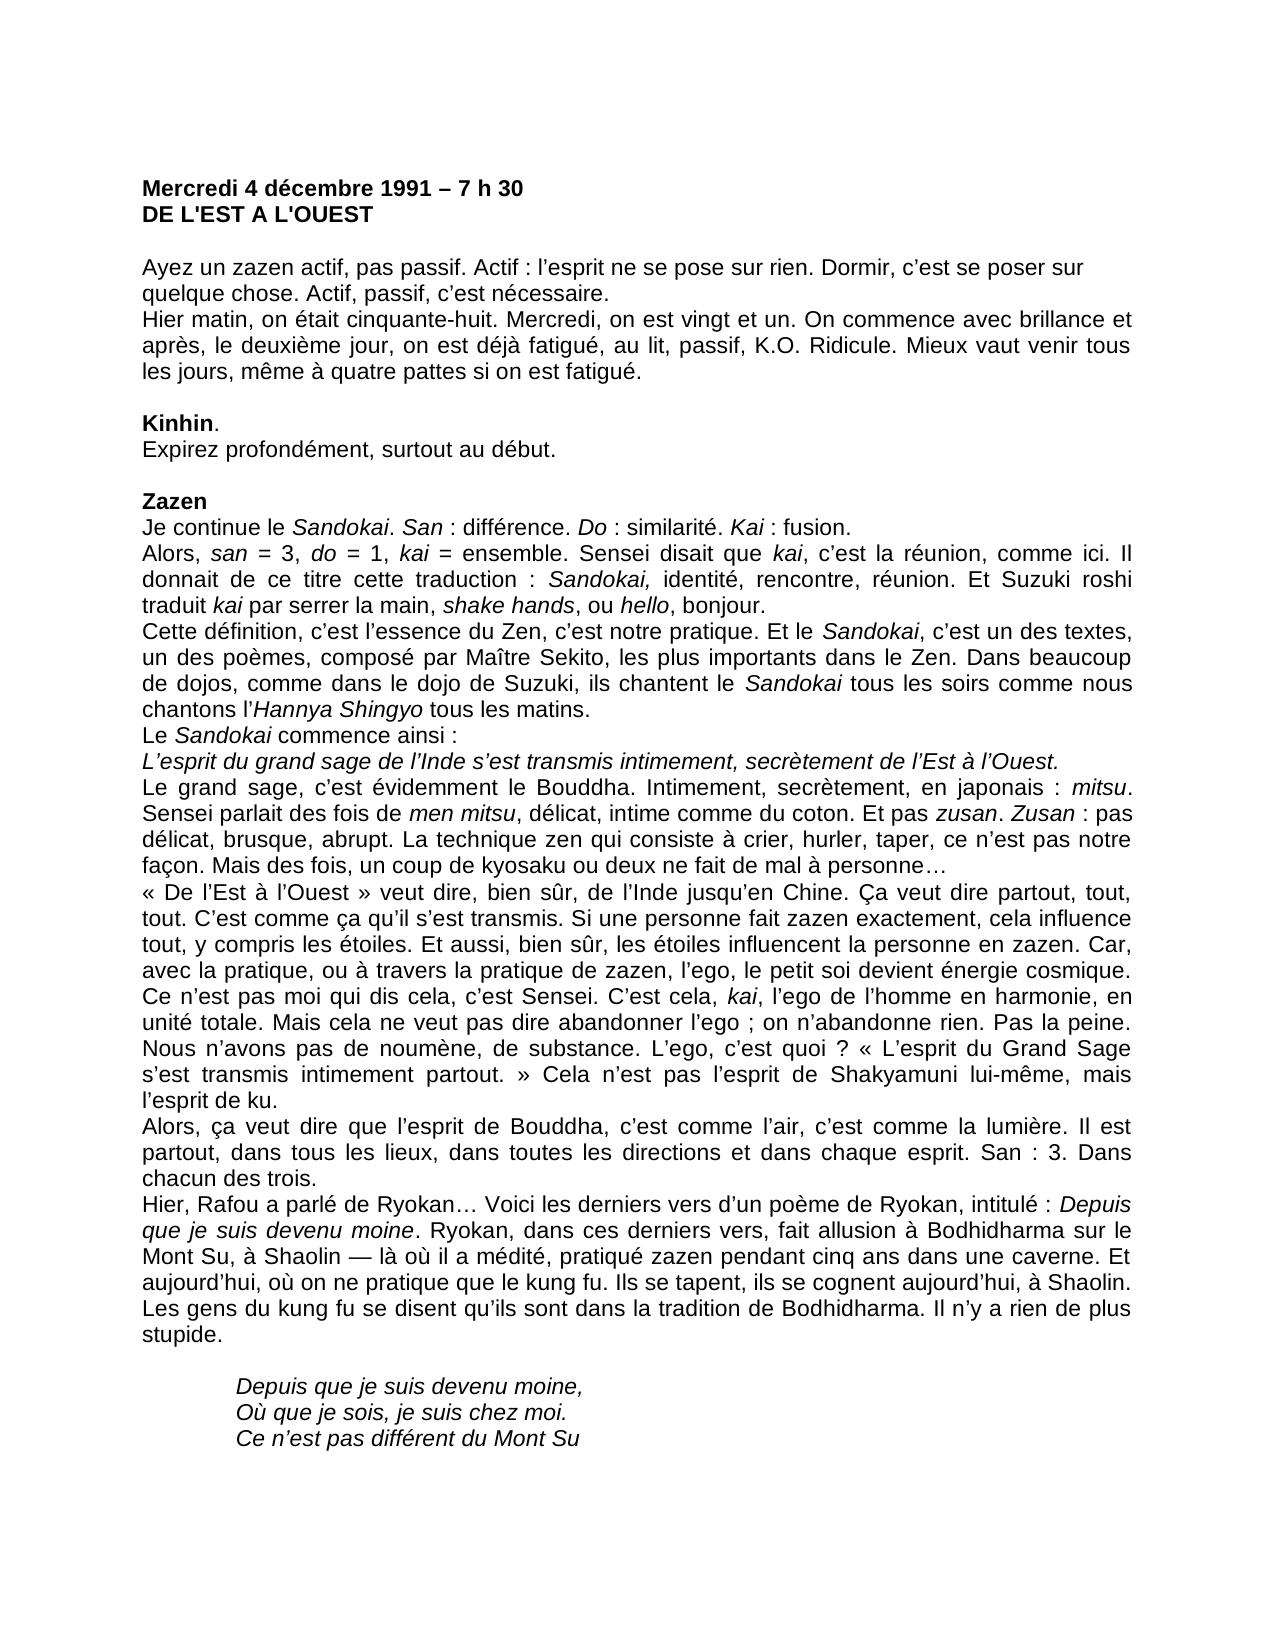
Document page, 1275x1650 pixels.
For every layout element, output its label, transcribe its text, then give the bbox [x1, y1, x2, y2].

text L’esprit du grand sage de l’Inde s’est transmis intimement, secrètement de l’Est à l’Ouest. [142, 749, 1133, 775]
text Où que je sois, je suis chez moi. [236, 1400, 1133, 1426]
text Ayez un zazen actif, pas passif. Actif : l’esprit ne se pose sur rien. Dormir, c’est se poser sur quelque chose. Actif, passif, c’est nécessaire. [142, 254, 1133, 306]
text Ce n’est pas différent du Mont Su [236, 1426, 1133, 1452]
text Hier matin, on était cinquante-huit. Mercredi, on est vingt et un. On commence avec brillance et après, le deuxième jour, on est déjà fatigué, au lit, passif, K.O. Ridicule. Mieux vaut venir tous les jours, même à quatre pattes si on est fatigué. [142, 306, 1133, 384]
text Alors, san = 3, do = 1, kai = ensemble. Sensei disait que kai, c’est la réunion, comme ici. Il donnait de ce titre cette traduction : Sandokai, identité, rencontre, réunion. Et Suzuki roshi traduit kai par serrer la main, shake hands, ou hello, bonjour. [142, 540, 1133, 618]
text Hier, Rafou a parlé de Ryokan… Voici les derniers vers d’un poème de Ryokan, intitulé : Depuis que je suis devenu moine. Ryokan, dans ces derniers vers, fait allusion à Bodhidharma sur le Mont Su, à Shaolin — là où il a médité, pratiqué zazen pendant cinq ans dans une caverne. Et aujourd’hui, où on ne pratique que le kung fu. Ils se tapent, ils se cognent aujourd’hui, à Shaolin. Les gens du kung fu se disent qu’ils sont dans la tradition de Bodhidharma. Il n’y a rien de plus stupide. [142, 1191, 1133, 1348]
text Le grand sage, c’est évidemment le Bouddha. Intimement, secrètement, en japonais : mitsu. Sensei parlait des fois de men mitsu, délicat, intime comme du coton. Et pas zusan. Zusan : pas délicat, brusque, abrupt. La technique zen qui consiste à crier, hurler, taper, ce n’est pas notre façon. Mais des fois, un coup de kyosaku ou deux ne fait de mal à personne… [142, 775, 1133, 879]
text Cette définition, c’est l’essence du Zen, c’est notre pratique. Et le Sandokai, c’est un des textes, un des poèmes, composé par Maître Sekito, les plus importants dans le Zen. Dans beaucoup de dojos, comme dans le dojo de Suzuki, ils chantent le Sandokai tous les soirs comme nous chantons l’Hannya Shingyo tous les matins. [142, 618, 1133, 723]
text Je continue le Sandokai. San : différence. Do : similarité. Kai : fusion. [142, 514, 1133, 540]
text Mercredi 4 décembre 1991 – 7 h 30 DE L'EST A L'OUEST [142, 176, 1133, 228]
text Expirez profondément, surtout au début. [142, 436, 1133, 462]
text Kinhin. [142, 410, 1133, 436]
text Zazen [142, 488, 1133, 514]
text « De l’Est à l’Ouest » veut dire, bien sûr, de l’Inde jusqu’en Chine. Ça veut dire partout, tout, tout. C’est comme ça qu’il s’est transmis. Si une personne fait zazen exactement, cela influence tout, y compris les étoiles. Et aussi, bien sûr, les étoiles influencent la personne en zazen. Car, avec la pratique, ou à travers la pratique de zazen, l’ego, le petit soi devient énergie cosmique. Ce n’est pas moi qui dis cela, c’est Sensei. C’est cela, kai, l’ego de l’homme en harmonie, en unité totale. Mais cela ne veut pas dire abandonner l’ego ; on n’abandonne rien. Pas la peine. Nous n’avons pas de noumène, de substance. L’ego, c’est quoi ? « L’esprit du Grand Sage s’est transmis intimement partout. » Cela n’est pas l’esprit de Shakyamuni lui-même, mais l’esprit de ku. [142, 879, 1133, 1113]
text Alors, ça veut dire que l’esprit de Bouddha, c’est comme l’air, c’est comme la lumière. Il est partout, dans tous les lieux, dans toutes les directions et dans chaque esprit. San : 3. Dans chacun des trois. [142, 1113, 1133, 1191]
text Le Sandokai commence ainsi : [142, 723, 1133, 749]
text Depuis que je suis devenu moine, [236, 1374, 1133, 1400]
